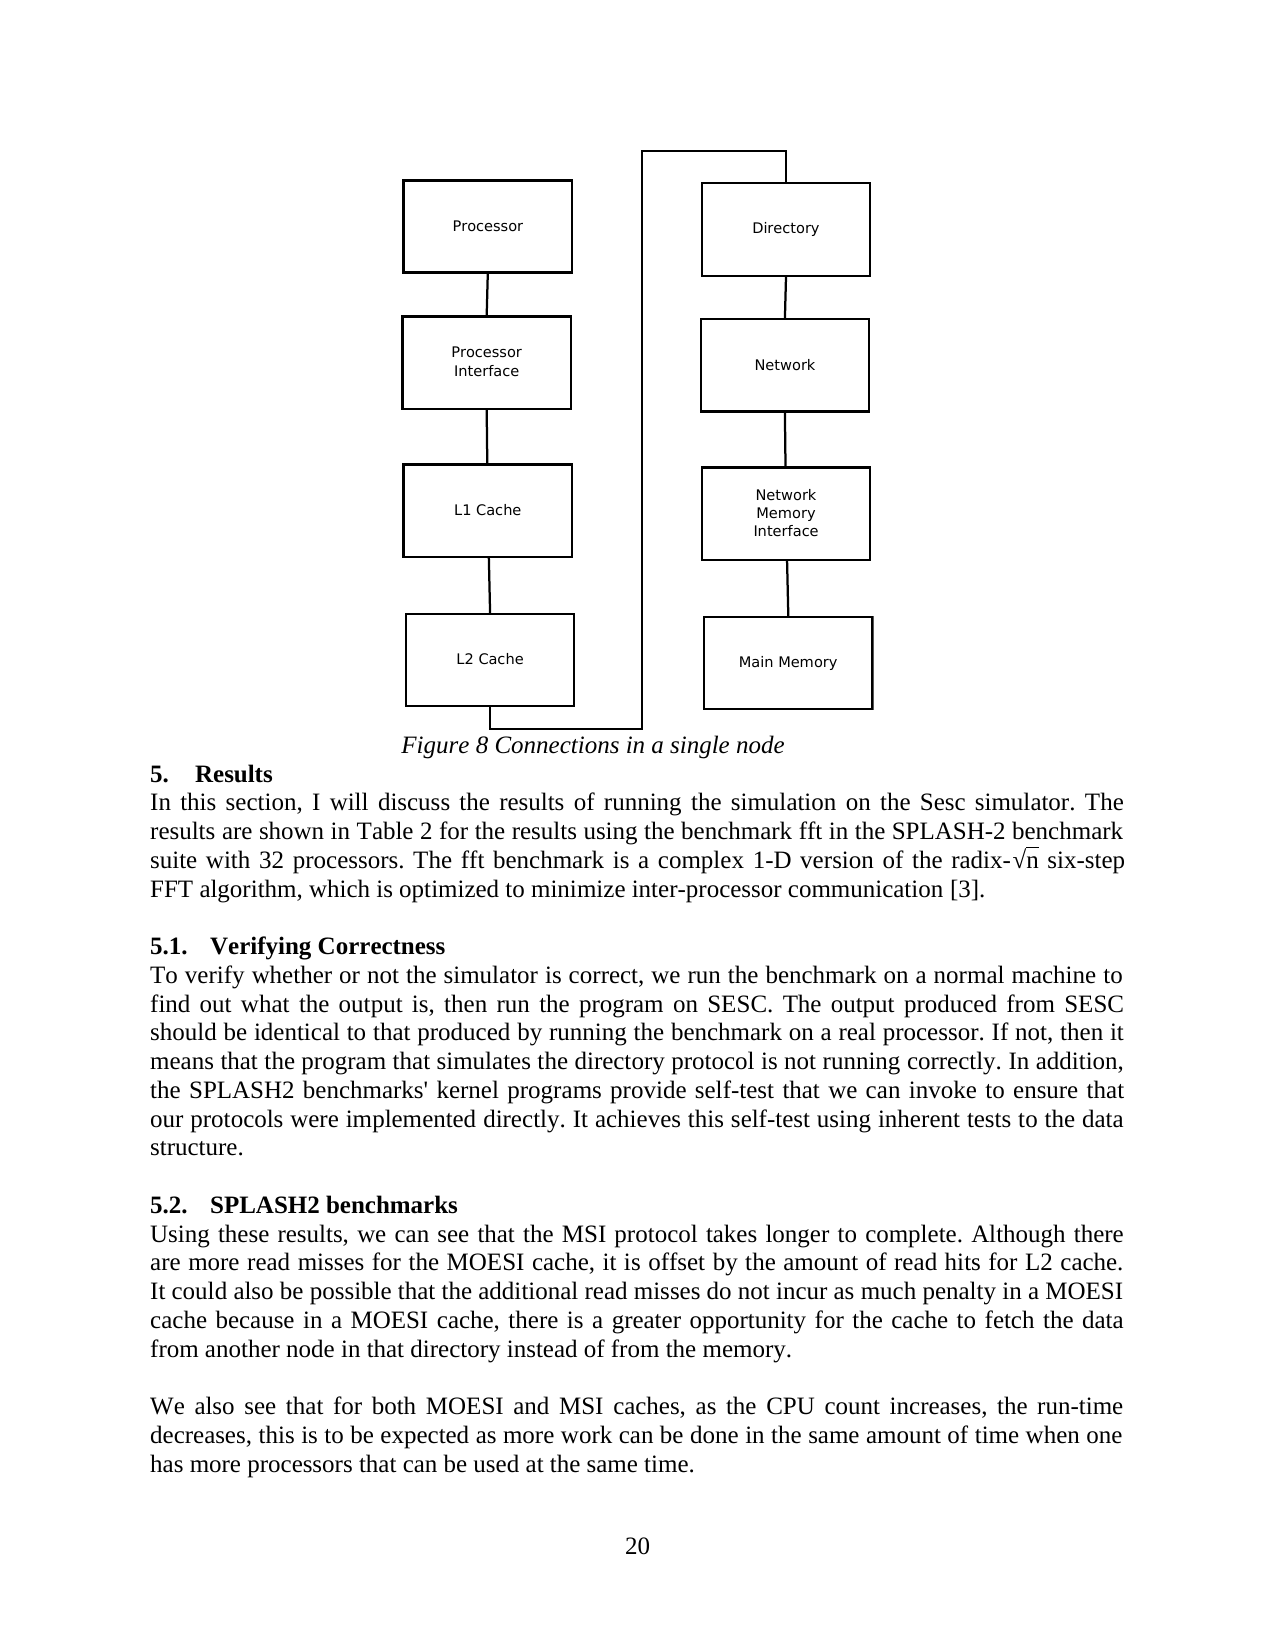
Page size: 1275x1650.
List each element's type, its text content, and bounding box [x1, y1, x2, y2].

text In this section, I will discuss the results of running the simulation on the Sesc simulator. The results are shown in Table 2 for the results using the benchmark fft in the SPLASH-2 benchmark suite with 32 processors. The fft benchmark is a complex 1-D version of the radix-√n six-step FFT algorithm, which is optimized to minimize inter-processor communication [3]. [150, 787, 1125, 902]
text We also see that for both MOESI and MSI caches, as the CPU count increases, the run-time decreases, this is to be expected as more work can be done in the same amount of time when one has more processors that can be used at the same time. [150, 1391, 1125, 1477]
text Figure 8 Connections in a single node [401, 410, 874, 759]
subtitle Results [150, 150, 1125, 787]
subtitle SPLASH2 benchmarks [150, 1190, 1125, 1219]
subtitle Verifying Correctness [150, 931, 1125, 960]
text To verify whether or not the simulator is correct, we run the benchmark on a normal machine to find out what the output is, then run the program on SESC. The output produced from SESC should be identical to that produced by running the benchmark on a real processor. If not, then it means that the program that simulates the directory protocol is not running correctly. In addition, the SPLASH2 benchmarks' kernel programs provide self-test that we can invoke to ensure that our protocols were implemented directly. It achieves this self-test using inherent tests to the data structure. [150, 960, 1125, 1161]
text Using these results, we can see that the MSI protocol takes longer to complete. Although there are more read misses for the MOESI cache, it is offset by the amount of read hits for L2 cache. It could also be possible that the additional read misses do not incur as much penalty in a MOESI cache because in a MOESI cache, there is a greater opportunity for the cache to fetch the data from another node in that directory instead of from the memory. [150, 1219, 1125, 1362]
